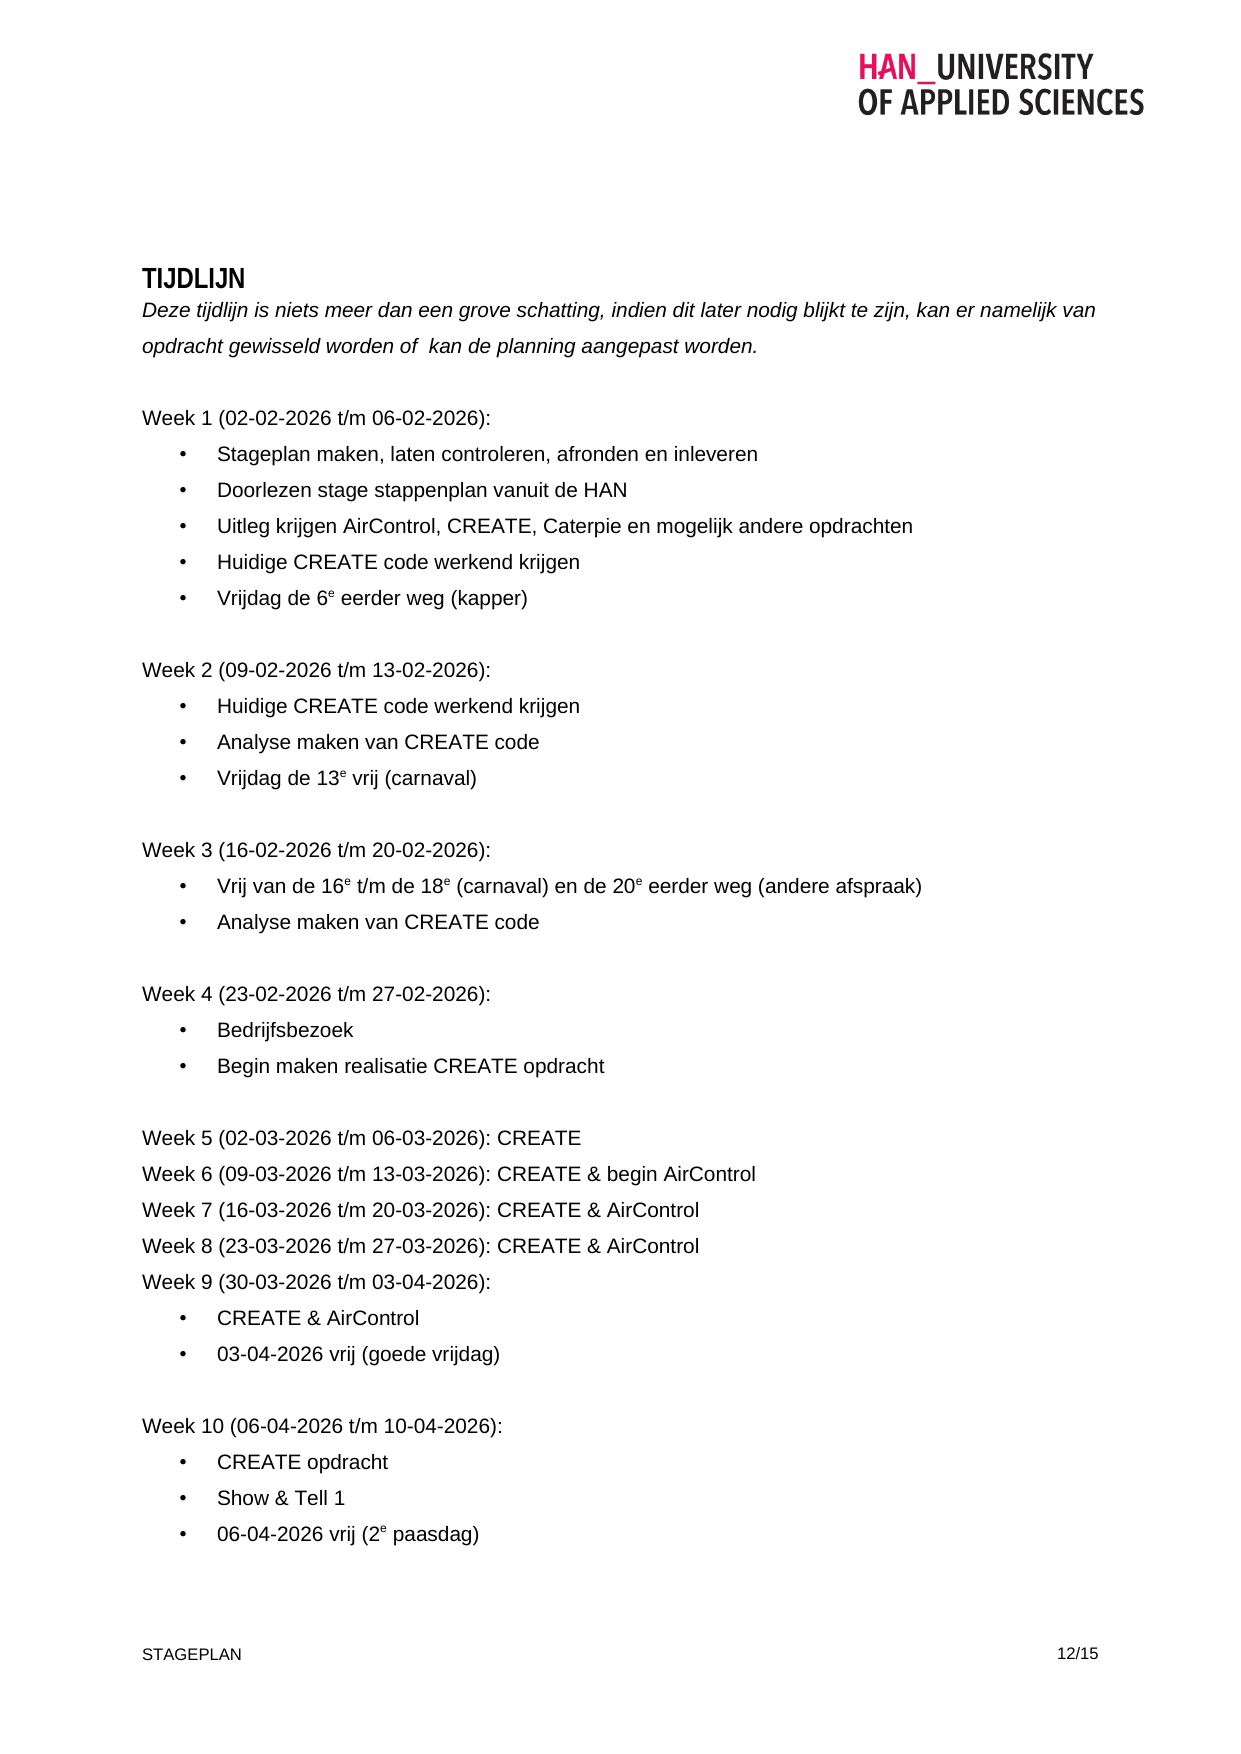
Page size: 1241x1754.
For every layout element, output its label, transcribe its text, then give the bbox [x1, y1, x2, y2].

list Analyse maken van CREATE code [179, 910, 1098, 934]
list Uitleg krijgen AirControl, CREATE, Caterpie en mogelijk andere opdrachten [179, 514, 1098, 538]
list Show & Tell 1 [179, 1486, 1098, 1509]
list Bedrijfsbezoek [179, 1018, 1098, 1042]
list CREATE opdracht [179, 1449, 1098, 1473]
text Week 8 (23-03-2026 t/m 27-03-2026): CREATE & AirControl [142, 1234, 1098, 1258]
text Deze tijdlijn is niets meer dan een grove schatting, indien dit later nodig blijkt te zijn, kan er namelijk van opdracht gewisseld worden of kan de planning aangepast worden. [142, 298, 1098, 358]
subtitle TIJDLIJN [142, 261, 1098, 295]
list Vrijdag de 6e eerder weg (kapper) [179, 586, 1098, 646]
list Begin maken realisatie CREATE opdracht [179, 1054, 1098, 1078]
text Week 3 (16-02-2026 t/m 20-02-2026): [142, 838, 1098, 862]
text Week 10 (06-04-2026 t/m 10-04-2026): [142, 1413, 1098, 1437]
text Week 5 (02-03-2026 t/m 06-03-2026): CREATE [142, 1126, 1098, 1150]
list CREATE & AirControl [179, 1306, 1098, 1329]
list Vrij van de 16e t/m de 18e (carnaval) en de 20e eerder weg (andere afspraak) [179, 874, 1098, 898]
text Week 7 (16-03-2026 t/m 20-03-2026): CREATE & AirControl [142, 1198, 1098, 1222]
list Huidige CREATE code werkend krijgen [179, 550, 1098, 574]
list Stageplan maken, laten controleren, afronden en inleveren [179, 442, 1098, 466]
list 03-04-2026 vrij (goede vrijdag) [179, 1342, 1098, 1366]
text Week 1 (02-02-2026 t/m 06-02-2026): [142, 406, 1098, 430]
list 06-04-2026 vrij (2e paasdag) [179, 1522, 1098, 1546]
picture [805, 0, 1218, 169]
list Doorlezen stage stappenplan vanuit de HAN [179, 478, 1098, 502]
list Analyse maken van CREATE code [179, 730, 1098, 754]
list Huidige CREATE code werkend krijgen [179, 694, 1098, 718]
text Week 4 (23-02-2026 t/m 27-02-2026): [142, 982, 1098, 1006]
text Week 6 (09-03-2026 t/m 13-03-2026): CREATE & begin AirControl [142, 1162, 1098, 1186]
text Week 2 (09-02-2026 t/m 13-02-2026): [142, 658, 1098, 682]
text Week 9 (30-03-2026 t/m 03-04-2026): [142, 1269, 1098, 1293]
list Vrijdag de 13e vrij (carnaval) [179, 766, 1098, 790]
